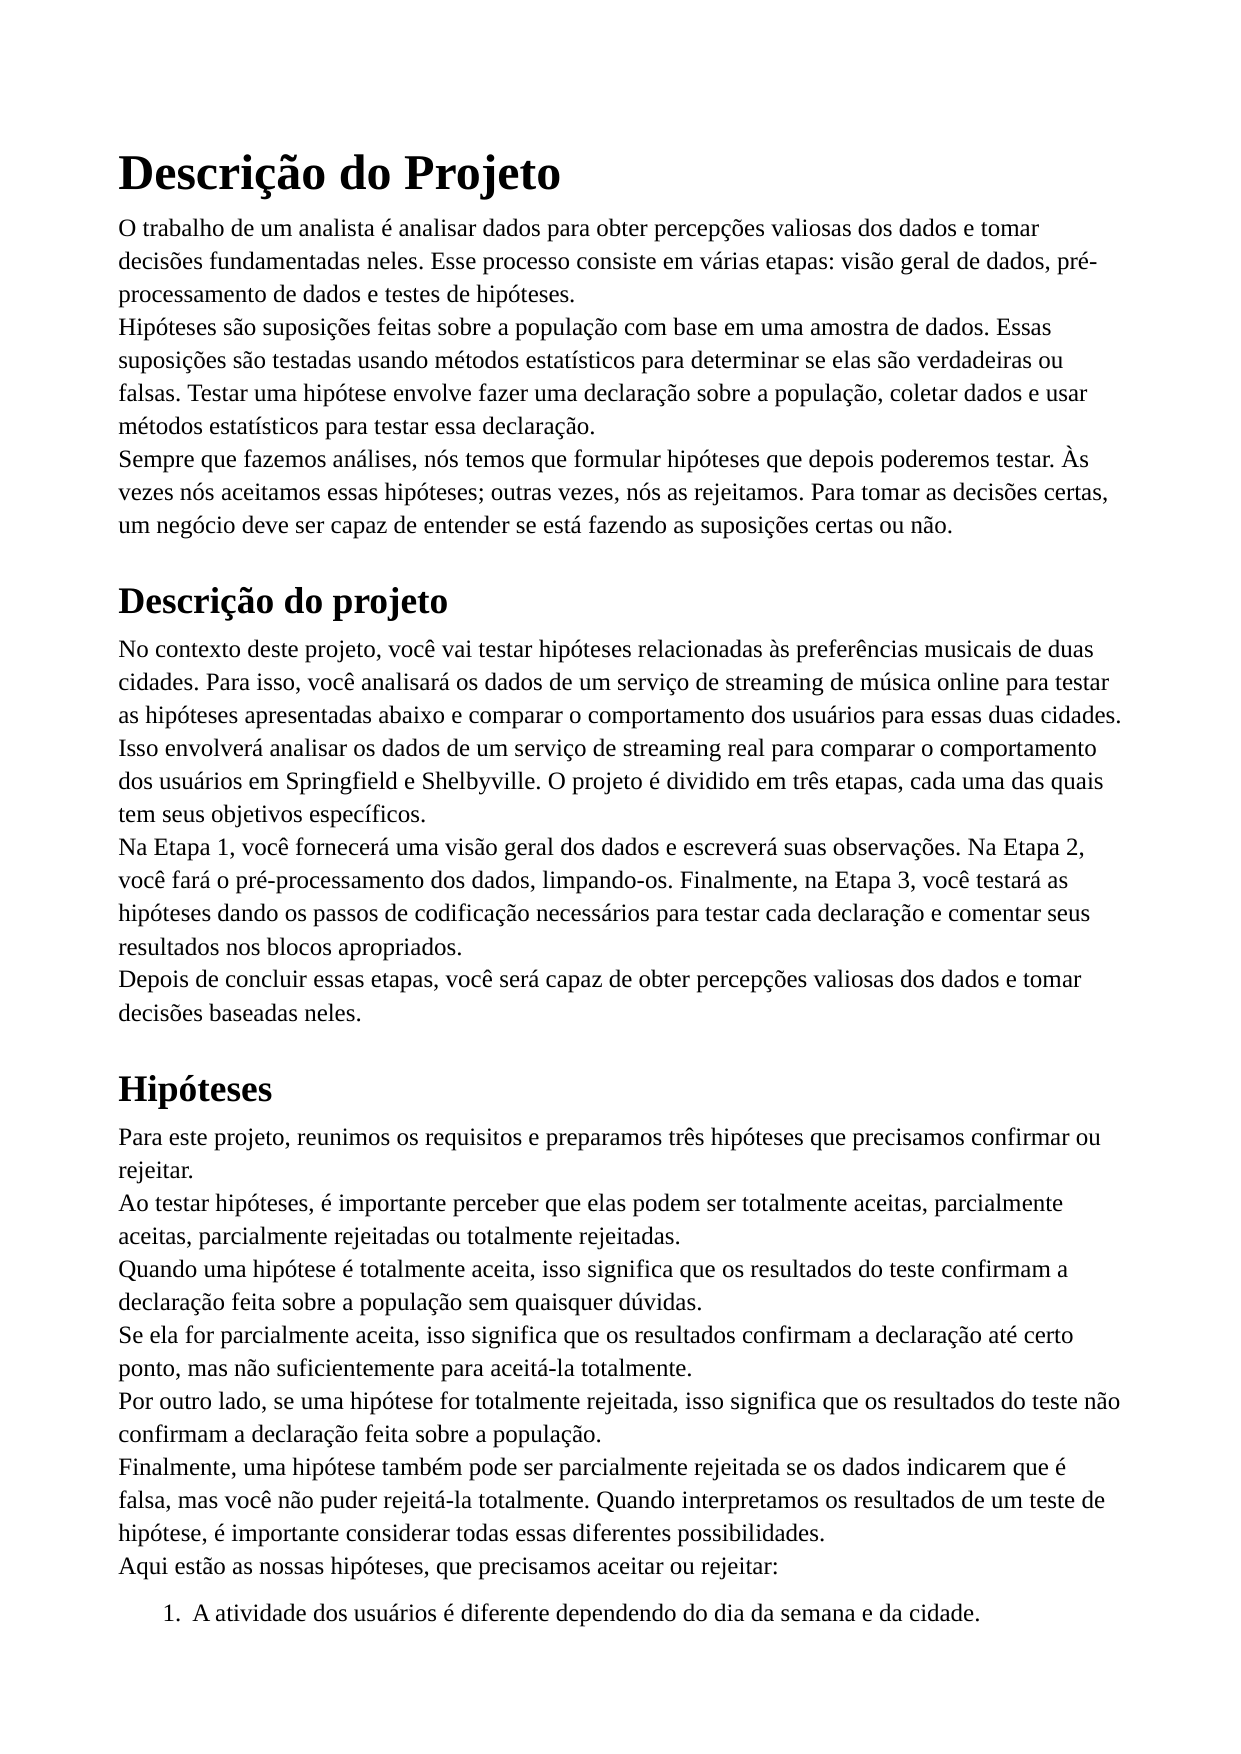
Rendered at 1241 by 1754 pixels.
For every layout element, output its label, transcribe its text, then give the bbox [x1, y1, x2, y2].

text Finalmente, uma hipótese também pode ser parcialmente rejeitada se os dados indicarem que é falsa, mas você não puder rejeitá-la totalmente. Quando interpretamos os resultados de um teste de hipótese, é importante considerar todas essas diferentes possibilidades. [118, 1452, 1122, 1547]
text Hipóteses são suposições feitas sobre a população com base em uma amostra de dados. Essas suposições são testadas usando métodos estatísticos para determinar se elas são verdadeiras ou falsas. Testar uma hipótese envolve fazer uma declaração sobre a população, coletar dados e usar métodos estatísticos para testar essa declaração. [118, 312, 1122, 440]
text No contexto deste projeto, você vai testar hipóteses relacionadas às preferências musicais de duas cidades. Para isso, você analisará os dados de um serviço de streaming de música online para testar as hipóteses apresentadas abaixo e comparar o comportamento dos usuários para essas duas cidades. [118, 634, 1122, 729]
text Se ela for parcialmente aceita, isso significa que os resultados confirmam a declaração até certo ponto, mas não suficientemente para aceitá-la totalmente. [118, 1320, 1122, 1382]
list A atividade dos usuários é diferente dependendo do dia da semana e da cidade. [162, 1598, 1122, 1627]
text Aqui estão as nossas hipóteses, que precisamos aceitar ou rejeitar: [118, 1551, 1122, 1580]
text O trabalho de um analista é analisar dados para obter percepções valiosas dos dados e tomar decisões fundamentadas neles. Esse processo consiste em várias etapas: visão geral de dados, pré-processamento de dados e testes de hipóteses. [118, 213, 1122, 308]
text Por outro lado, se uma hipótese for totalmente rejeitada, isso significa que os resultados do teste não confirmam a declaração feita sobre a população. [118, 1386, 1122, 1448]
text Sempre que fazemos análises, nós temos que formular hipóteses que depois poderemos testar. Às vezes nós aceitamos essas hipóteses; outras vezes, nós as rejeitamos. Para tomar as decisões certas, um negócio deve ser capaz de entender se está fazendo as suposições certas ou não. [118, 444, 1122, 539]
subtitle Descrição do Projeto [118, 143, 1122, 201]
text Quando uma hipótese é totalmente aceita, isso significa que os resultados do teste confirmam a declaração feita sobre a população sem quaisquer dúvidas. [118, 1254, 1122, 1316]
text Ao testar hipóteses, é importante perceber que elas podem ser totalmente aceitas, parcialmente aceitas, parcialmente rejeitadas ou totalmente rejeitadas. [118, 1188, 1122, 1249]
text Para este projeto, reunimos os requisitos e preparamos três hipóteses que precisamos confirmar ou rejeitar. [118, 1122, 1122, 1183]
subtitle Descrição do projeto [118, 579, 1122, 622]
text Na Etapa 1, você fornecerá uma visão geral dos dados e escreverá suas observações. Na Etapa 2, você fará o pré-processamento dos dados, limpando-os. Finalmente, na Etapa 3, você testará as hipóteses dando os passos de codificação necessários para testar cada declaração e comentar seus resultados nos blocos apropriados. [118, 832, 1122, 960]
text Depois de concluir essas etapas, você será capaz de obter percepções valiosas dos dados e tomar decisões baseadas neles. [118, 964, 1122, 1026]
subtitle Hipóteses [118, 1066, 1122, 1109]
text Isso envolverá analisar os dados de um serviço de streaming real para comparar o comportamento dos usuários em Springfield e Shelbyville. O projeto é dividido em três etapas, cada uma das quais tem seus objetivos específicos. [118, 733, 1122, 828]
